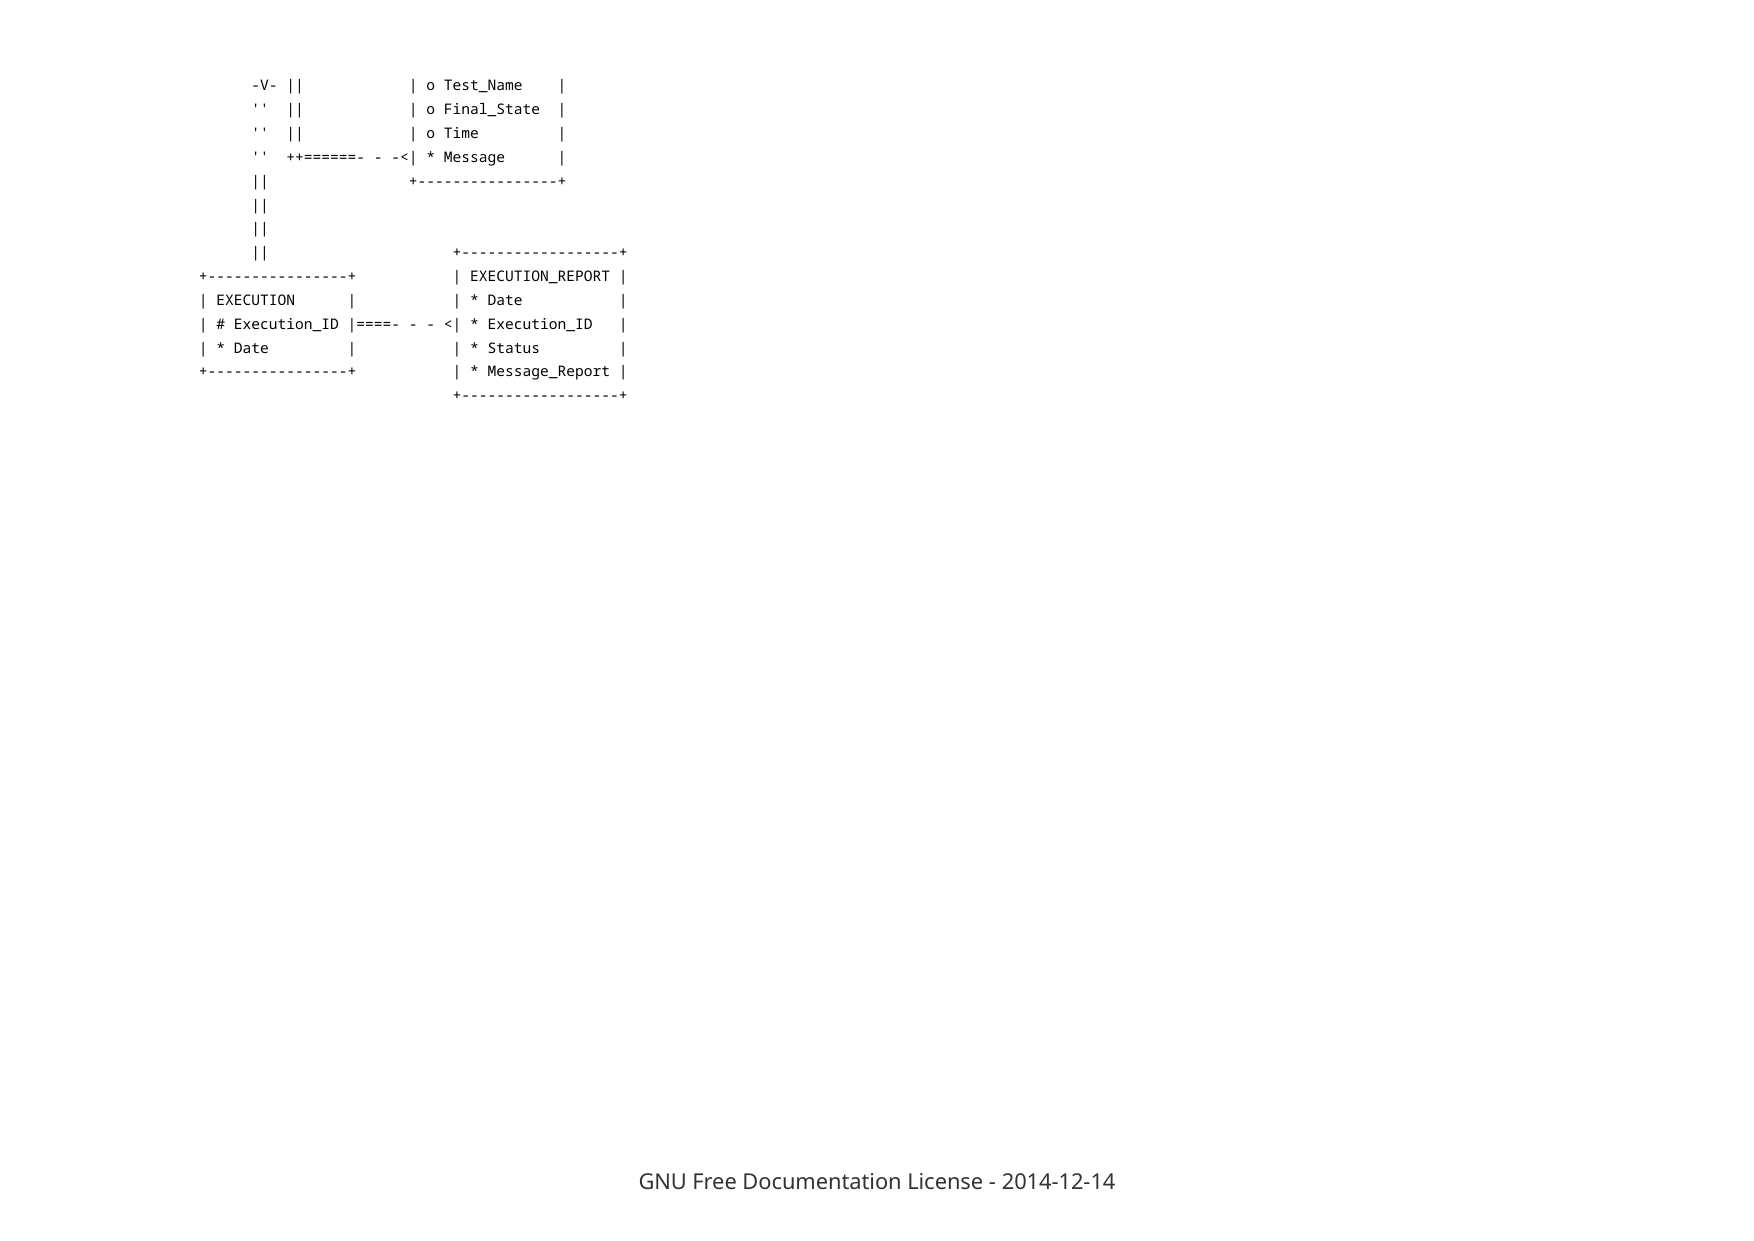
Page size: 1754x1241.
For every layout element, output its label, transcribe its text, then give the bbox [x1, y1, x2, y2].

text '' || | o Final_State | [199, 99, 869, 119]
text || +----------------+ [199, 170, 869, 190]
text +------------------+ [199, 385, 869, 405]
text '' ++======- - -<| * Message | [199, 147, 869, 166]
text || +------------------+ [199, 242, 869, 262]
text | # Execution_ID |====- - - <| * Execution_ID | [199, 313, 869, 333]
text '' || | o Time | [199, 123, 869, 143]
text | EXECUTION | | * Date | [199, 290, 869, 309]
text || [199, 194, 869, 214]
text +----------------+ | * Message_Report | [199, 361, 869, 381]
text || [199, 218, 869, 238]
text +----------------+ | EXECUTION_REPORT | [199, 266, 869, 286]
text -V- || | o Test_Name | [199, 75, 869, 95]
text | * Date | | * Status | [199, 337, 869, 357]
